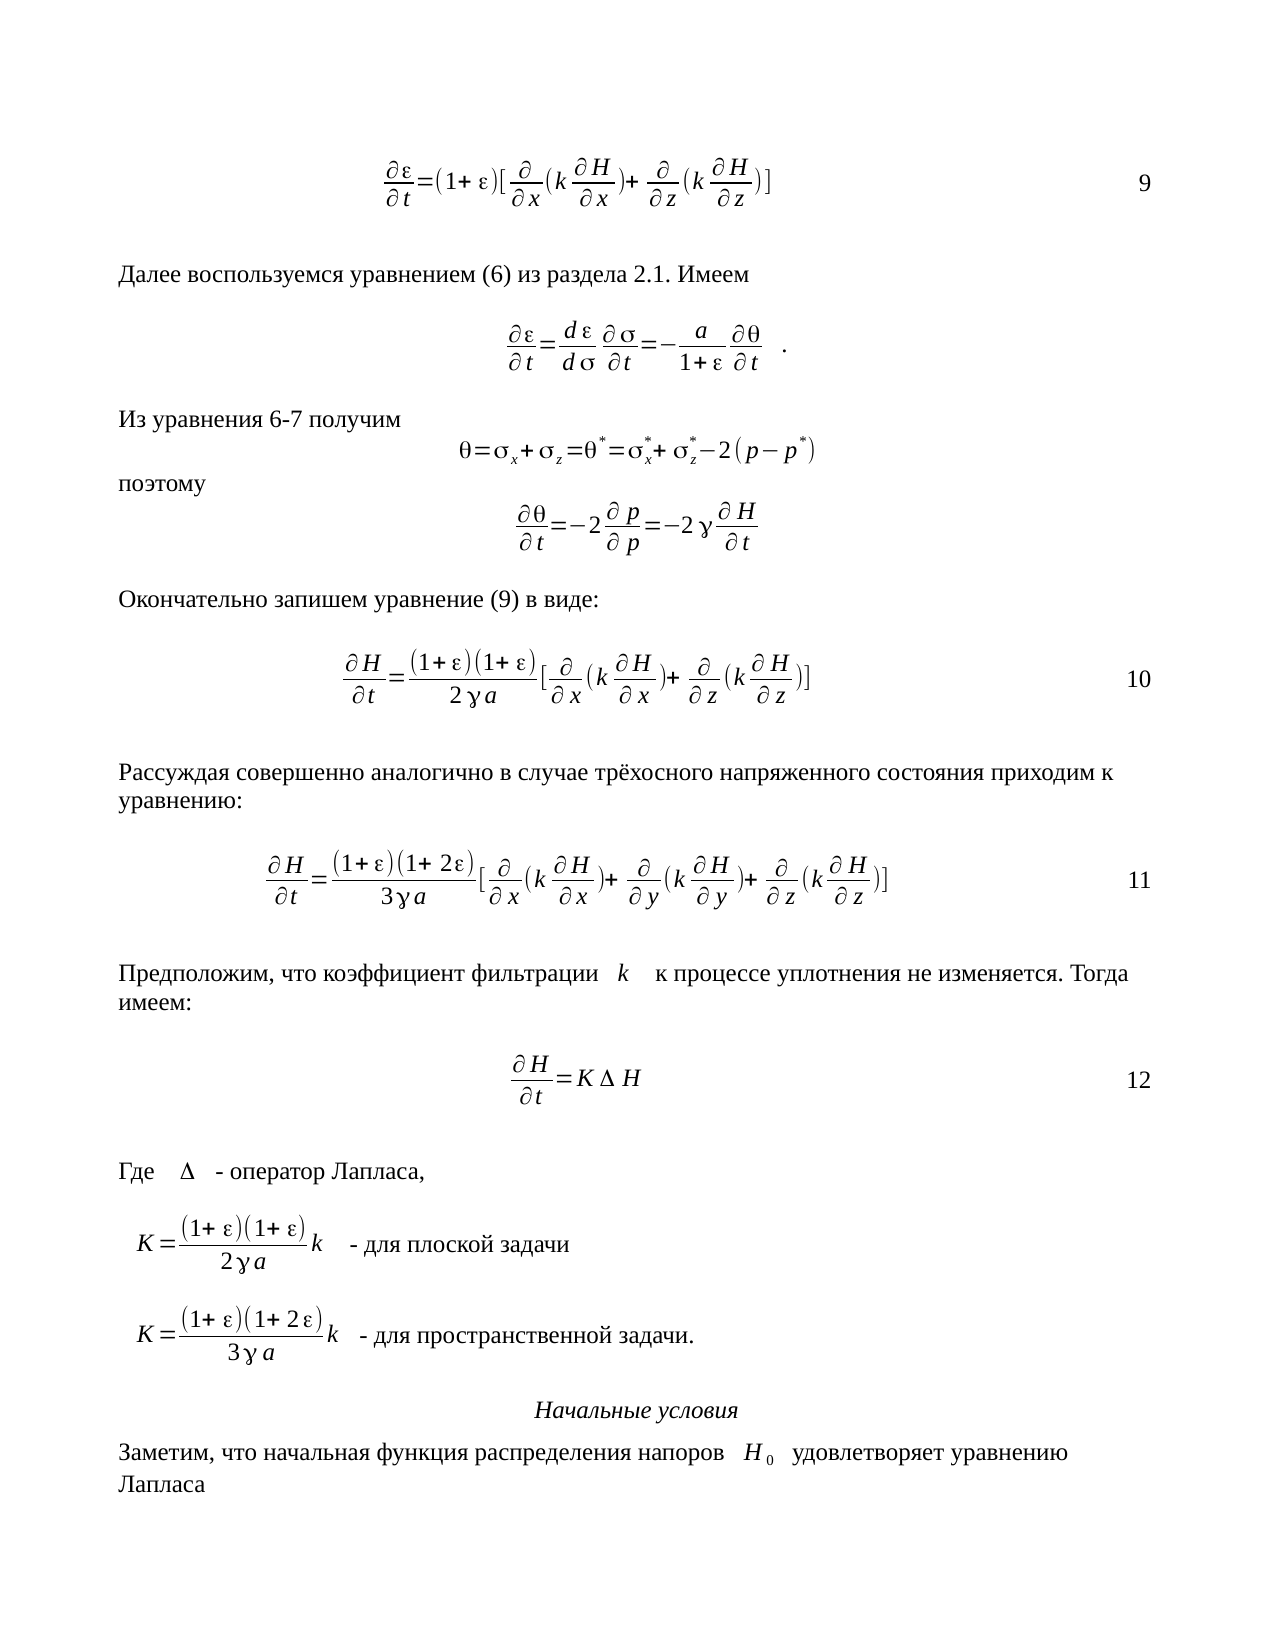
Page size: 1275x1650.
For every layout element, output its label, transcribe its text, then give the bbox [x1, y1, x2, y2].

text Далее воспользуемся уравнением (6) из раздела 2.1. Имеем [118, 259, 1157, 287]
text Рассуждая совершенно аналогично в случае трёхосного напряженного состояния приходим к уравнению: [118, 757, 1157, 814]
text Предположим, что коэффициент фильтрации к процессе уплотнения не изменяется. Тогда имеем: [118, 958, 1157, 1016]
table_header 12 [1041, 1044, 1157, 1127]
text поэтому [118, 468, 1157, 496]
text . [118, 316, 1157, 375]
table_header [118, 147, 1041, 230]
table_header 9 [1041, 147, 1157, 230]
table_header [118, 843, 1041, 929]
text Окончательно запишем уравнение (9) в виде: [118, 584, 1157, 613]
text Из уравнения 6-7 получим [118, 404, 1157, 433]
text Начальные условия [118, 1396, 1157, 1424]
table_header [118, 1044, 1041, 1127]
table_header [118, 642, 1041, 728]
text Заметим, что начальная функция распределения напоровудовлетворяет уравнению Лапласа [118, 1437, 1157, 1498]
table_header 10 [1041, 642, 1157, 728]
text Где - оператор Лапласа, [118, 1156, 1157, 1185]
text - для пространственной задачи. [118, 1304, 1157, 1367]
text - для плоской задачи [118, 1213, 1157, 1276]
table_header 11 [1041, 843, 1157, 929]
